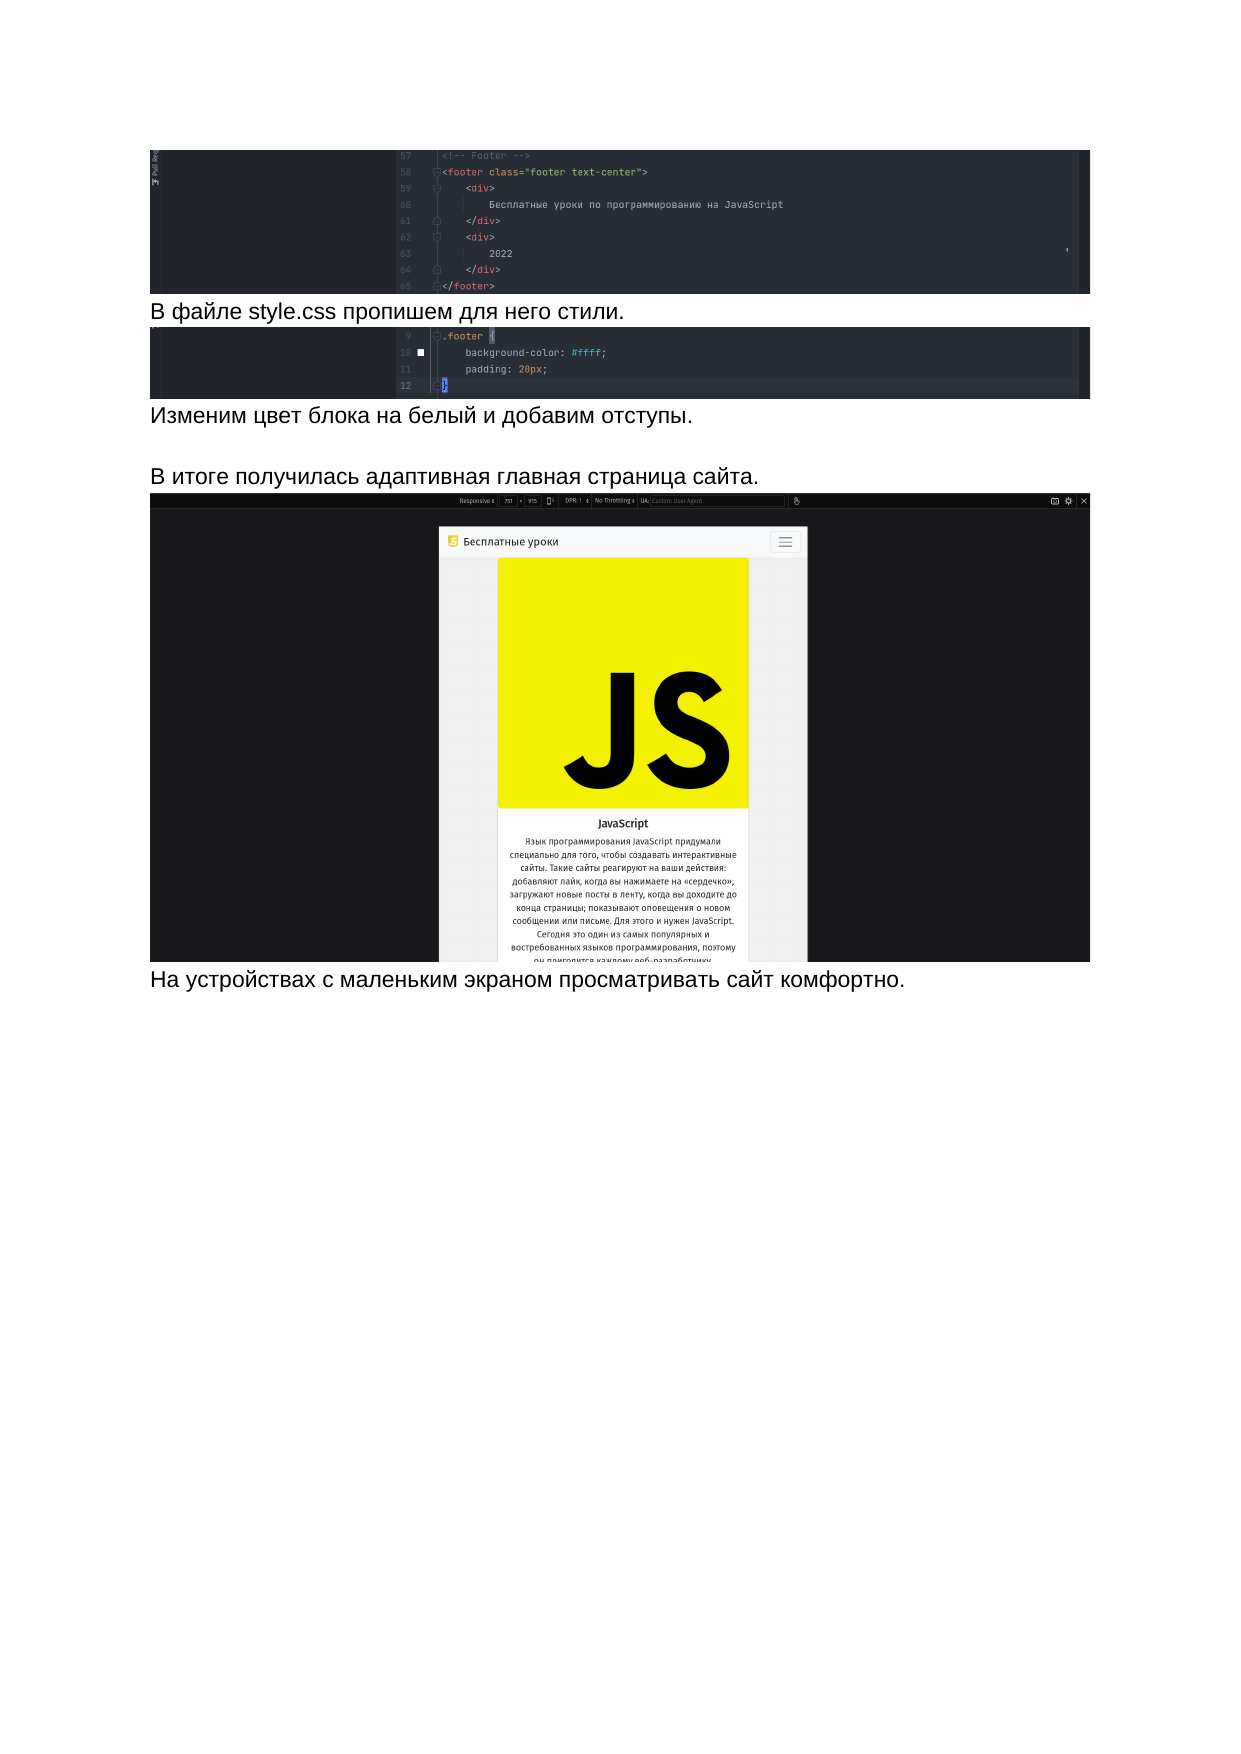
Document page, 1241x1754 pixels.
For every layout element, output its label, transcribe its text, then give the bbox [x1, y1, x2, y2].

text На устройствах с маленьким экраном просматривать сайт комфортно. [150, 966, 1090, 992]
text Изменим цвет блока на белый и добавим отступы. [150, 402, 1090, 429]
picture [150, 493, 1091, 962]
text В итоге получилась адаптивная главная страница сайта. [150, 463, 1090, 489]
text В файле style.css пропишем для него стили. [150, 298, 1090, 324]
picture [150, 150, 1091, 294]
picture [150, 327, 1091, 399]
